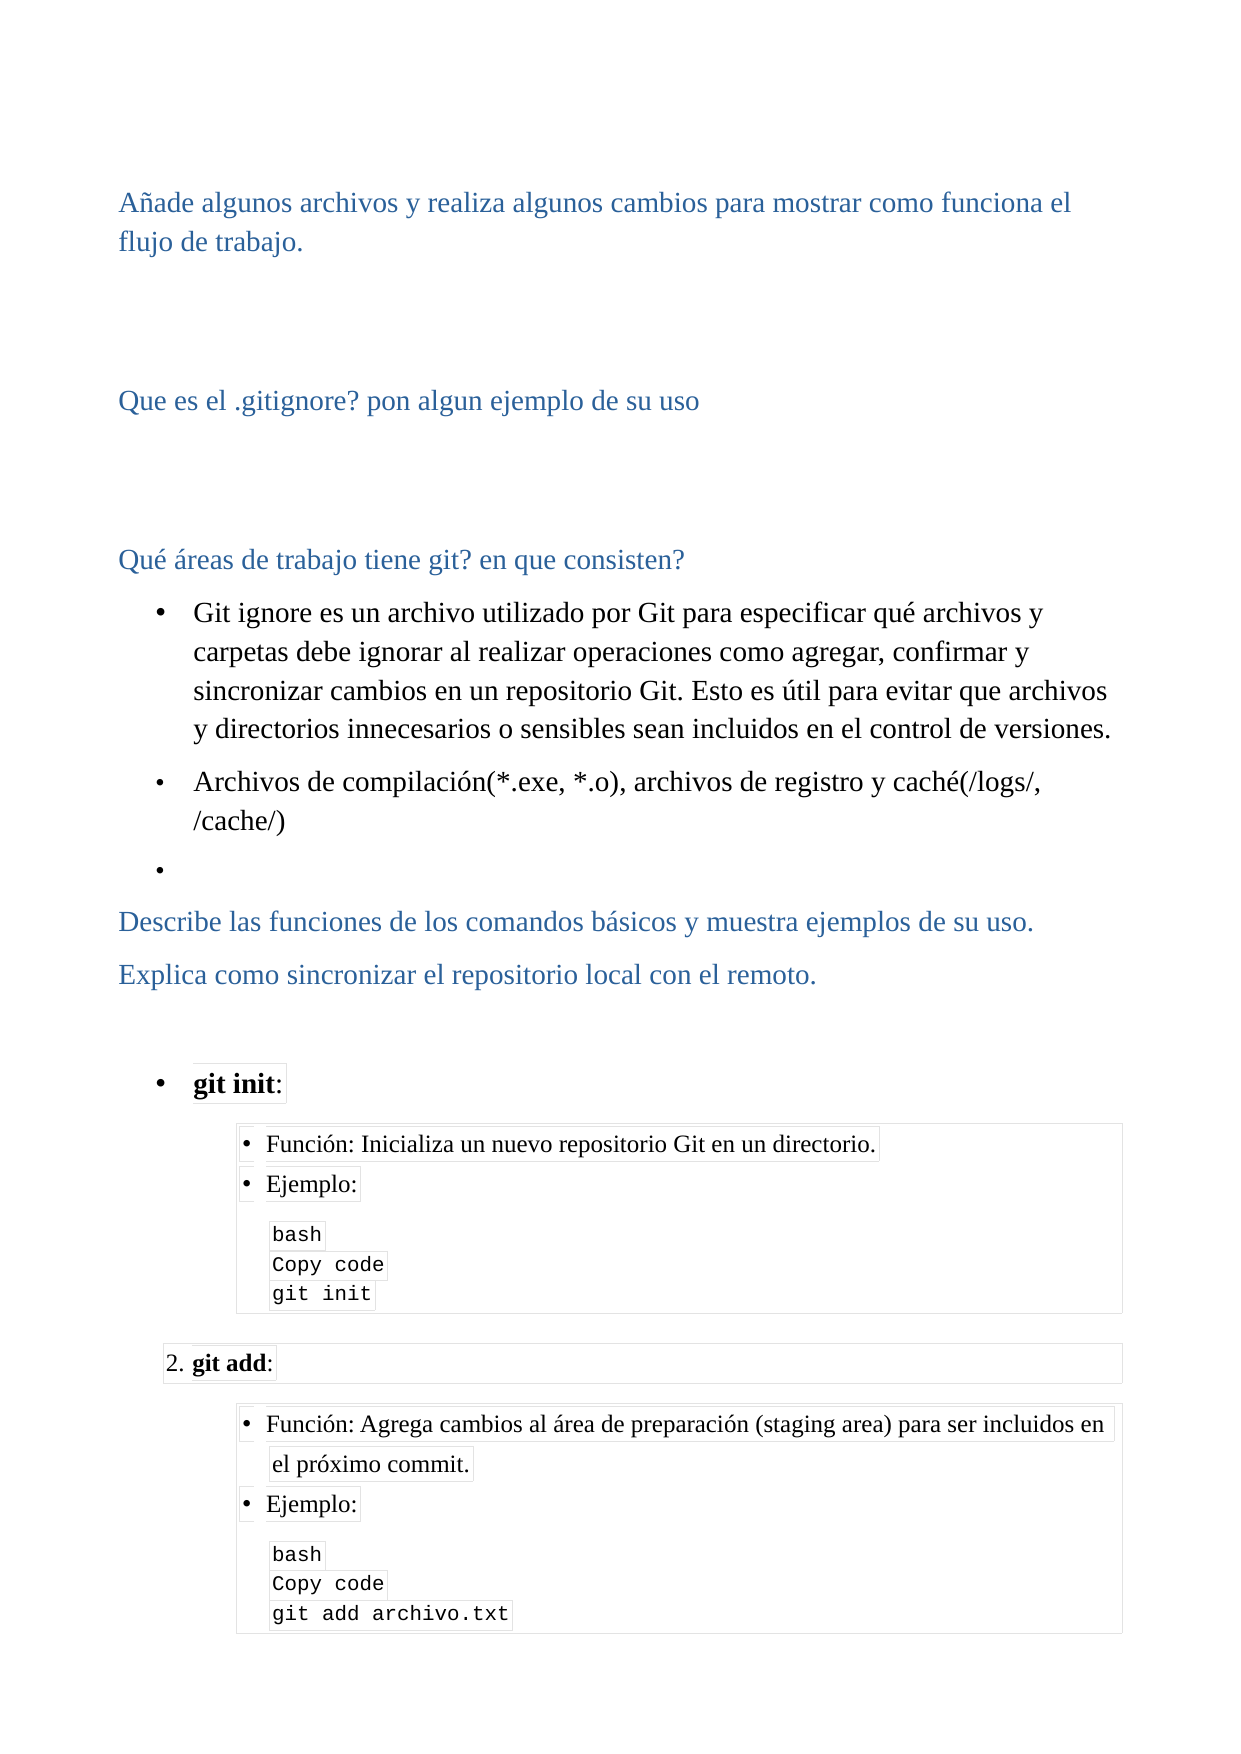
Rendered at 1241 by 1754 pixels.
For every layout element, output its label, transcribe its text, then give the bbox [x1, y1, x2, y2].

text Explica como sincronizar el repositorio local con el remoto. [118, 957, 1122, 990]
list Ejemplo: [237, 1163, 1122, 1201]
list Función: Inicializa un nuevo repositorio Git en un directorio. [237, 1124, 1122, 1161]
list Copy code [270, 1571, 387, 1597]
list git add archivo.txt [237, 1597, 1122, 1633]
list Función: Agrega cambios al área de preparación (staging area) para ser incluidos en el próximo commit. [237, 1404, 1122, 1481]
list [287, 1063, 1122, 1103]
list Copy code [237, 1567, 269, 1597]
list bash [237, 1218, 1122, 1247]
text Que es el .gitignore? pon algun ejemplo de su uso [118, 383, 1122, 417]
list Git ignore es un archivo utilizado por Git para especificar qué archivos y carpetas debe ignorar al realizar operaciones como agregar, confirmar y sincronizar cambios en un repositorio Git. Esto es útil para evitar que archivos y directorios innecesarios o sensibles sean incluidos en el control de versiones. [156, 596, 1122, 745]
list git add: [164, 1344, 1122, 1383]
text Describe las funciones de los comandos básicos y muestra ejemplos de su uso. [118, 904, 1122, 937]
list Ejemplo: [237, 1483, 1122, 1521]
text Qué áreas de trabajo tiene git? en que consisten? [118, 542, 1122, 576]
text Añade algunos archivos y realiza algunos cambios para mostrar como funciona el flujo de trabajo. [118, 185, 1122, 257]
list Copy code [326, 1247, 1122, 1277]
list Archivos de compilación(*.exe, *.o), archivos de registro y caché(/logs/, /cache/) [156, 764, 1122, 837]
list bash [237, 1538, 1122, 1567]
list Copy code [326, 1567, 1122, 1597]
list Copy code [270, 1252, 387, 1277]
list git init: [156, 1063, 286, 1103]
list Copy code [237, 1247, 269, 1277]
list git init [237, 1277, 1122, 1313]
